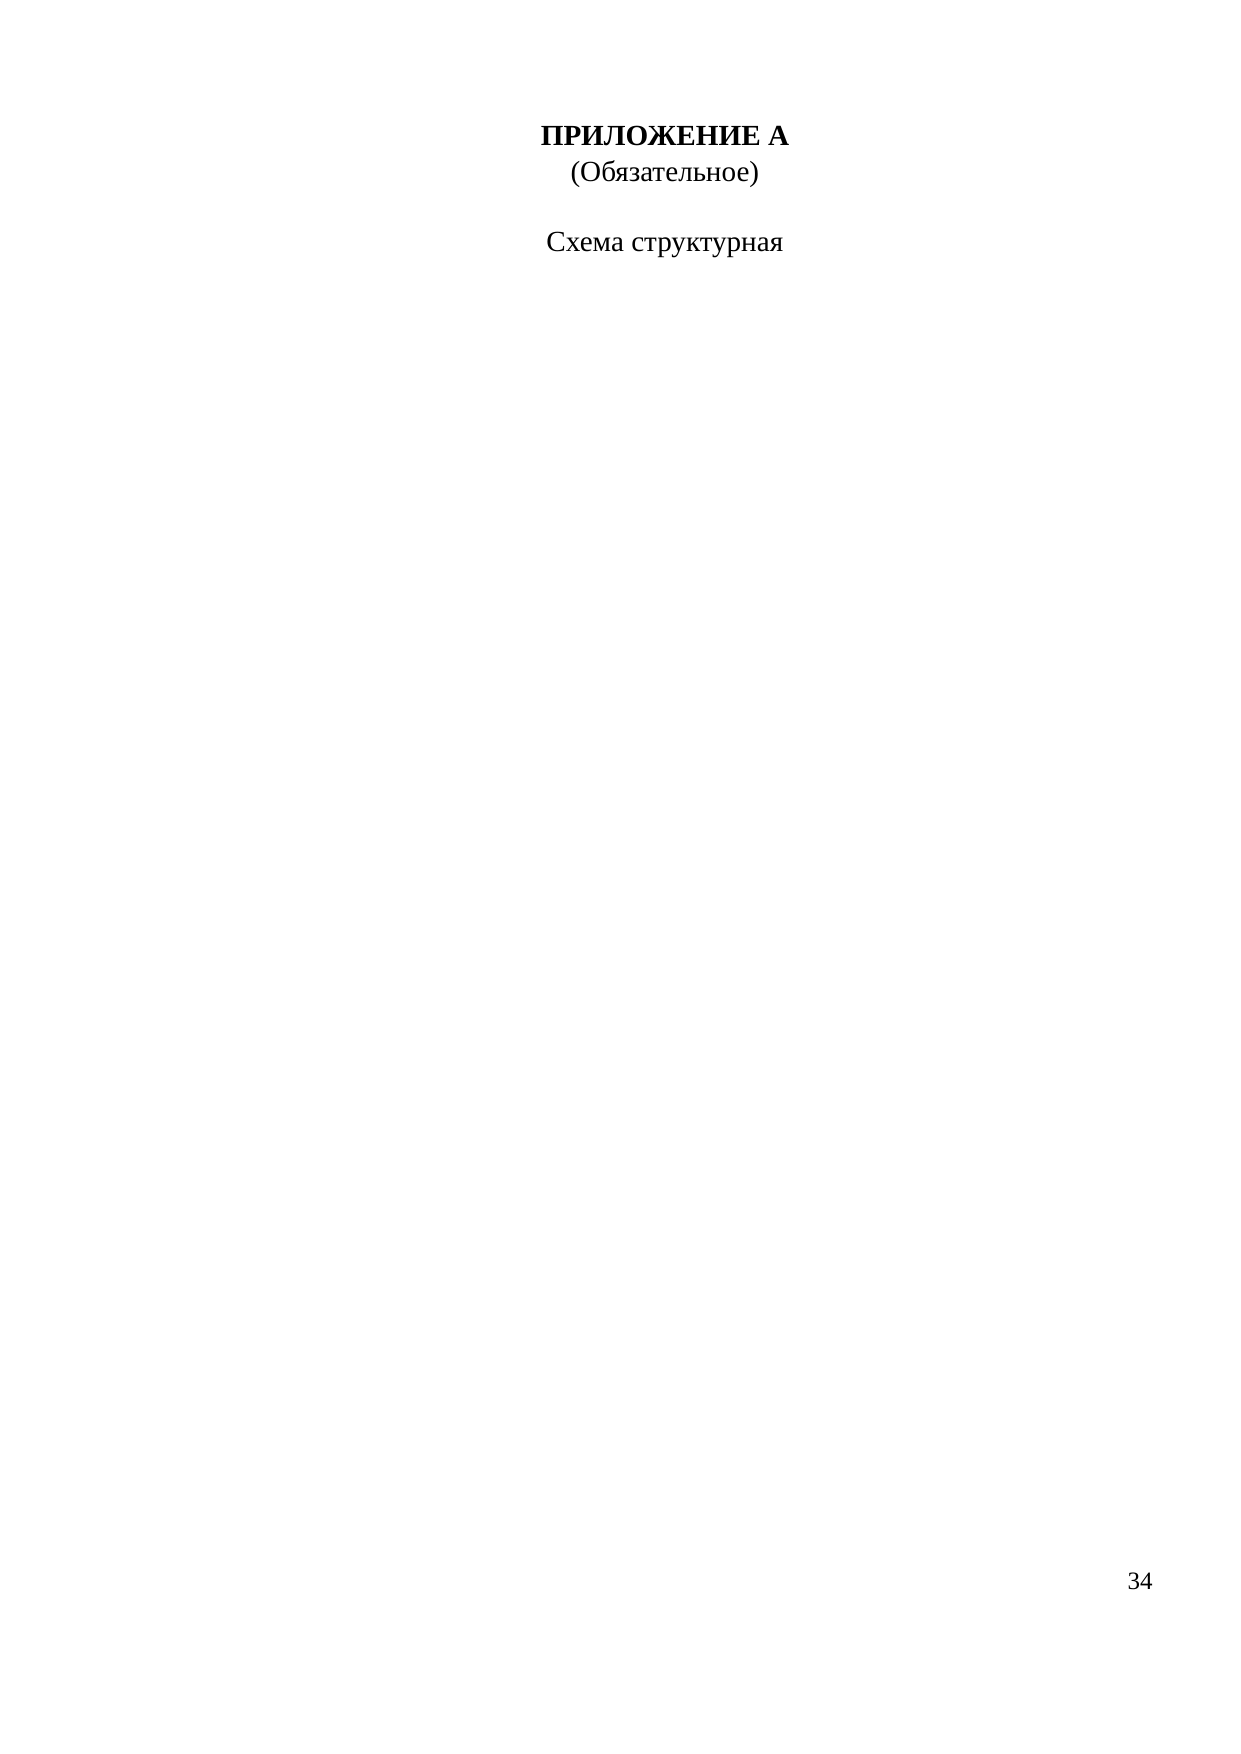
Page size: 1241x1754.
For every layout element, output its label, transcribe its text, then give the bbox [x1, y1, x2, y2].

text Схема структурная [177, 224, 1152, 257]
subtitle ПРИЛОЖЕНИЕ А [177, 118, 1152, 152]
text (Обязательное) [177, 154, 1152, 188]
